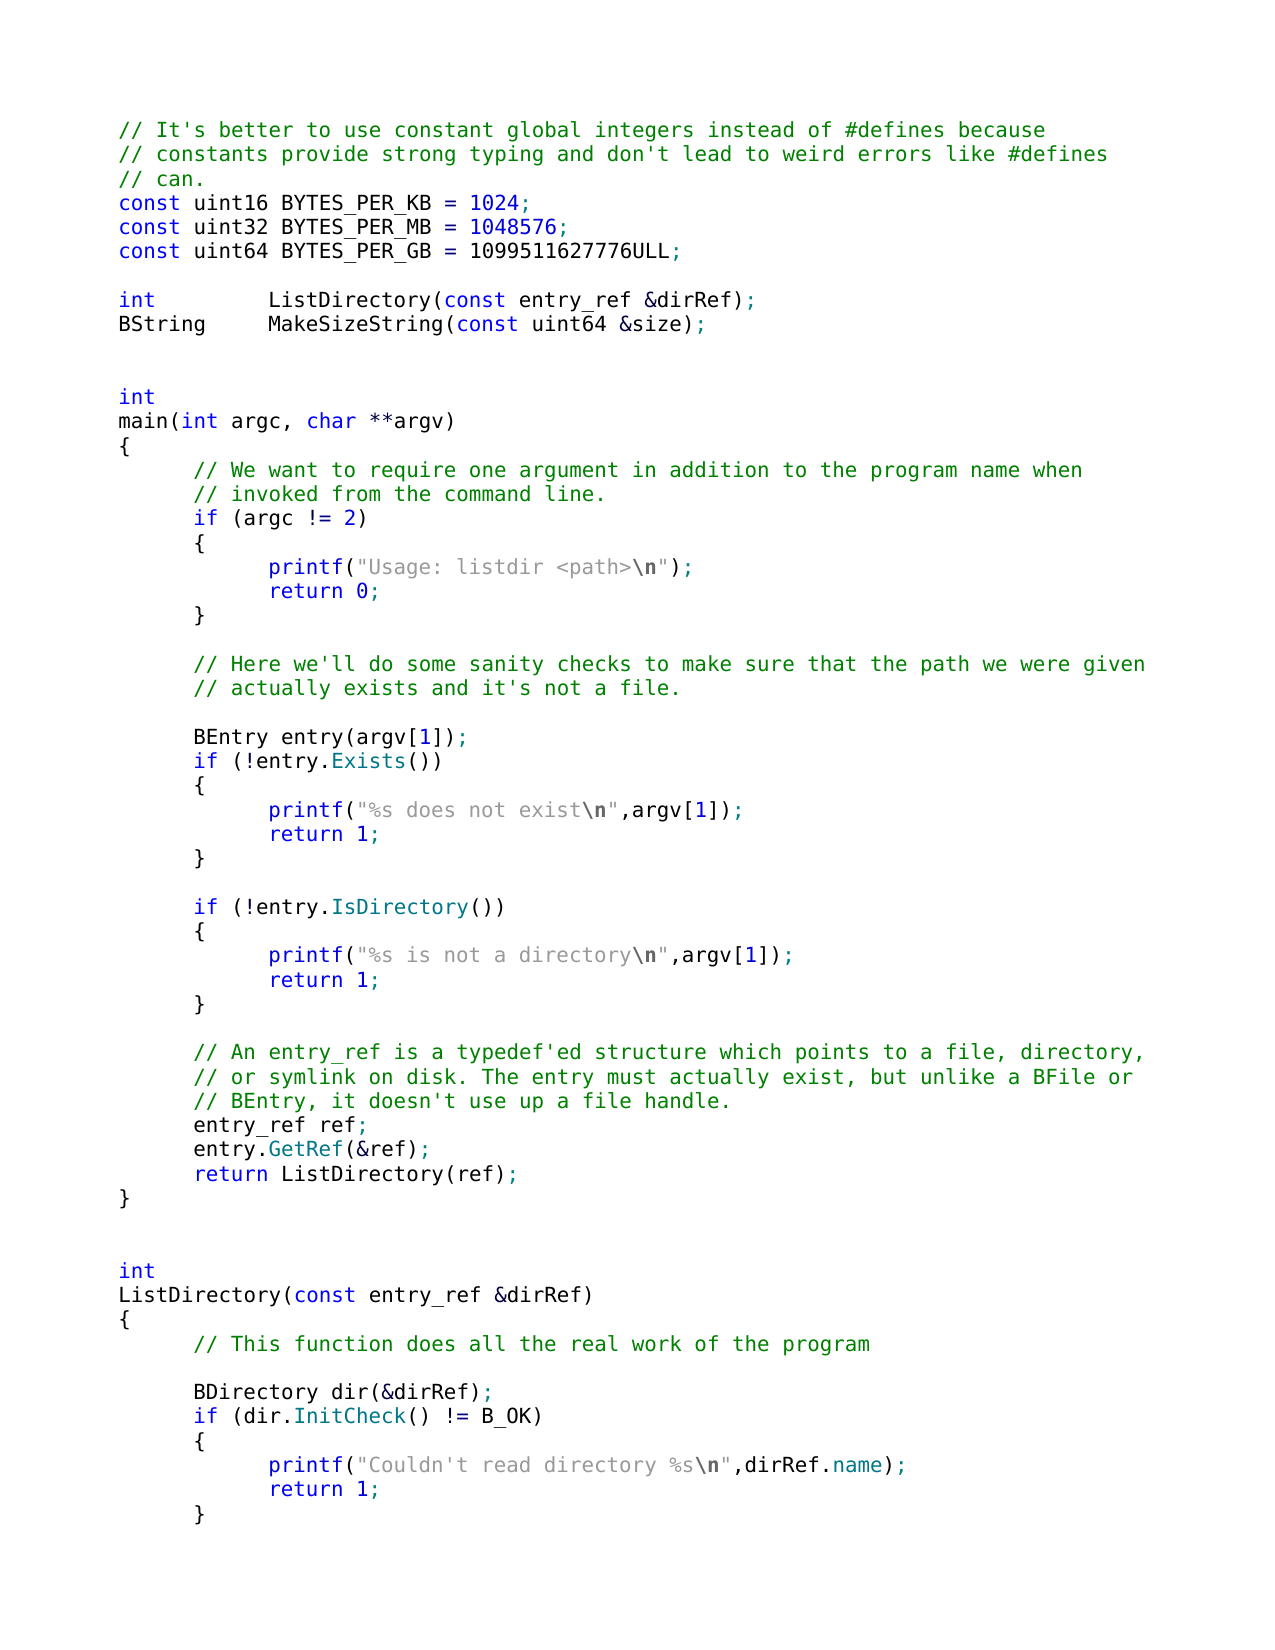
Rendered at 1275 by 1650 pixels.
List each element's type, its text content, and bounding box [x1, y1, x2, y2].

text return 0; [118, 579, 1157, 603]
text int [118, 1259, 1157, 1283]
text int [118, 385, 1157, 409]
text { [118, 531, 1157, 555]
text { [118, 1307, 1157, 1332]
text entry.GetRef(&ref); [118, 1137, 1157, 1162]
text BString MakeSizeString(const uint64 &size); [118, 312, 1157, 337]
text ListDirectory(const entry_ref &dirRef) [118, 1283, 1157, 1307]
text // We want to require one argument in addition to the program name when [118, 458, 1157, 482]
text return 1; [118, 822, 1157, 846]
text // BEntry, it doesn't use up a file handle. [118, 1089, 1157, 1113]
text printf("Couldn't read directory %s\n",dirRef.name); [118, 1453, 1157, 1477]
text printf("Usage: listdir <path>\n"); [118, 555, 1157, 579]
text } [118, 846, 1157, 871]
text } [118, 1502, 1157, 1526]
text entry_ref ref; [118, 1113, 1157, 1137]
text { [118, 434, 1157, 458]
text return 1; [118, 968, 1157, 992]
text BEntry entry(argv[1]); [118, 725, 1157, 749]
text // Here we'll do some sanity checks to make sure that the path we were given [118, 652, 1157, 676]
text { [118, 1429, 1157, 1453]
text const uint16 BYTES_PER_KB = 1024; [118, 191, 1157, 215]
text return 1; [118, 1477, 1157, 1502]
text // can. [118, 167, 1157, 191]
text // actually exists and it's not a file. [118, 676, 1157, 701]
text const uint64 BYTES_PER_GB = 1099511627776ULL; [118, 239, 1157, 264]
text int ListDirectory(const entry_ref &dirRef); [118, 288, 1157, 312]
text return ListDirectory(ref); [118, 1162, 1157, 1186]
text // It's better to use constant global integers instead of #defines because [118, 118, 1157, 142]
text printf("%s does not exist\n",argv[1]); [118, 798, 1157, 822]
text if (!entry.IsDirectory()) [118, 895, 1157, 919]
text const uint32 BYTES_PER_MB = 1048576; [118, 215, 1157, 239]
text BDirectory dir(&dirRef); [118, 1380, 1157, 1404]
text main(int argc, char **argv) [118, 409, 1157, 434]
text printf("%s is not a directory\n",argv[1]); [118, 943, 1157, 968]
text } [118, 992, 1157, 1016]
text // This function does all the real work of the program [118, 1332, 1157, 1356]
text { [118, 773, 1157, 798]
text } [118, 1186, 1157, 1210]
text { [118, 919, 1157, 943]
text if (dir.InitCheck() != B_OK) [118, 1404, 1157, 1429]
text if (!entry.Exists()) [118, 749, 1157, 773]
text } [118, 603, 1157, 628]
text // constants provide strong typing and don't lead to weird errors like #defines [118, 142, 1157, 167]
text // or symlink on disk. The entry must actually exist, but unlike a BFile or [118, 1065, 1157, 1089]
text if (argc != 2) [118, 506, 1157, 531]
text // An entry_ref is a typedef'ed structure which points to a file, directory, [118, 1040, 1157, 1065]
text // invoked from the command line. [118, 482, 1157, 506]
